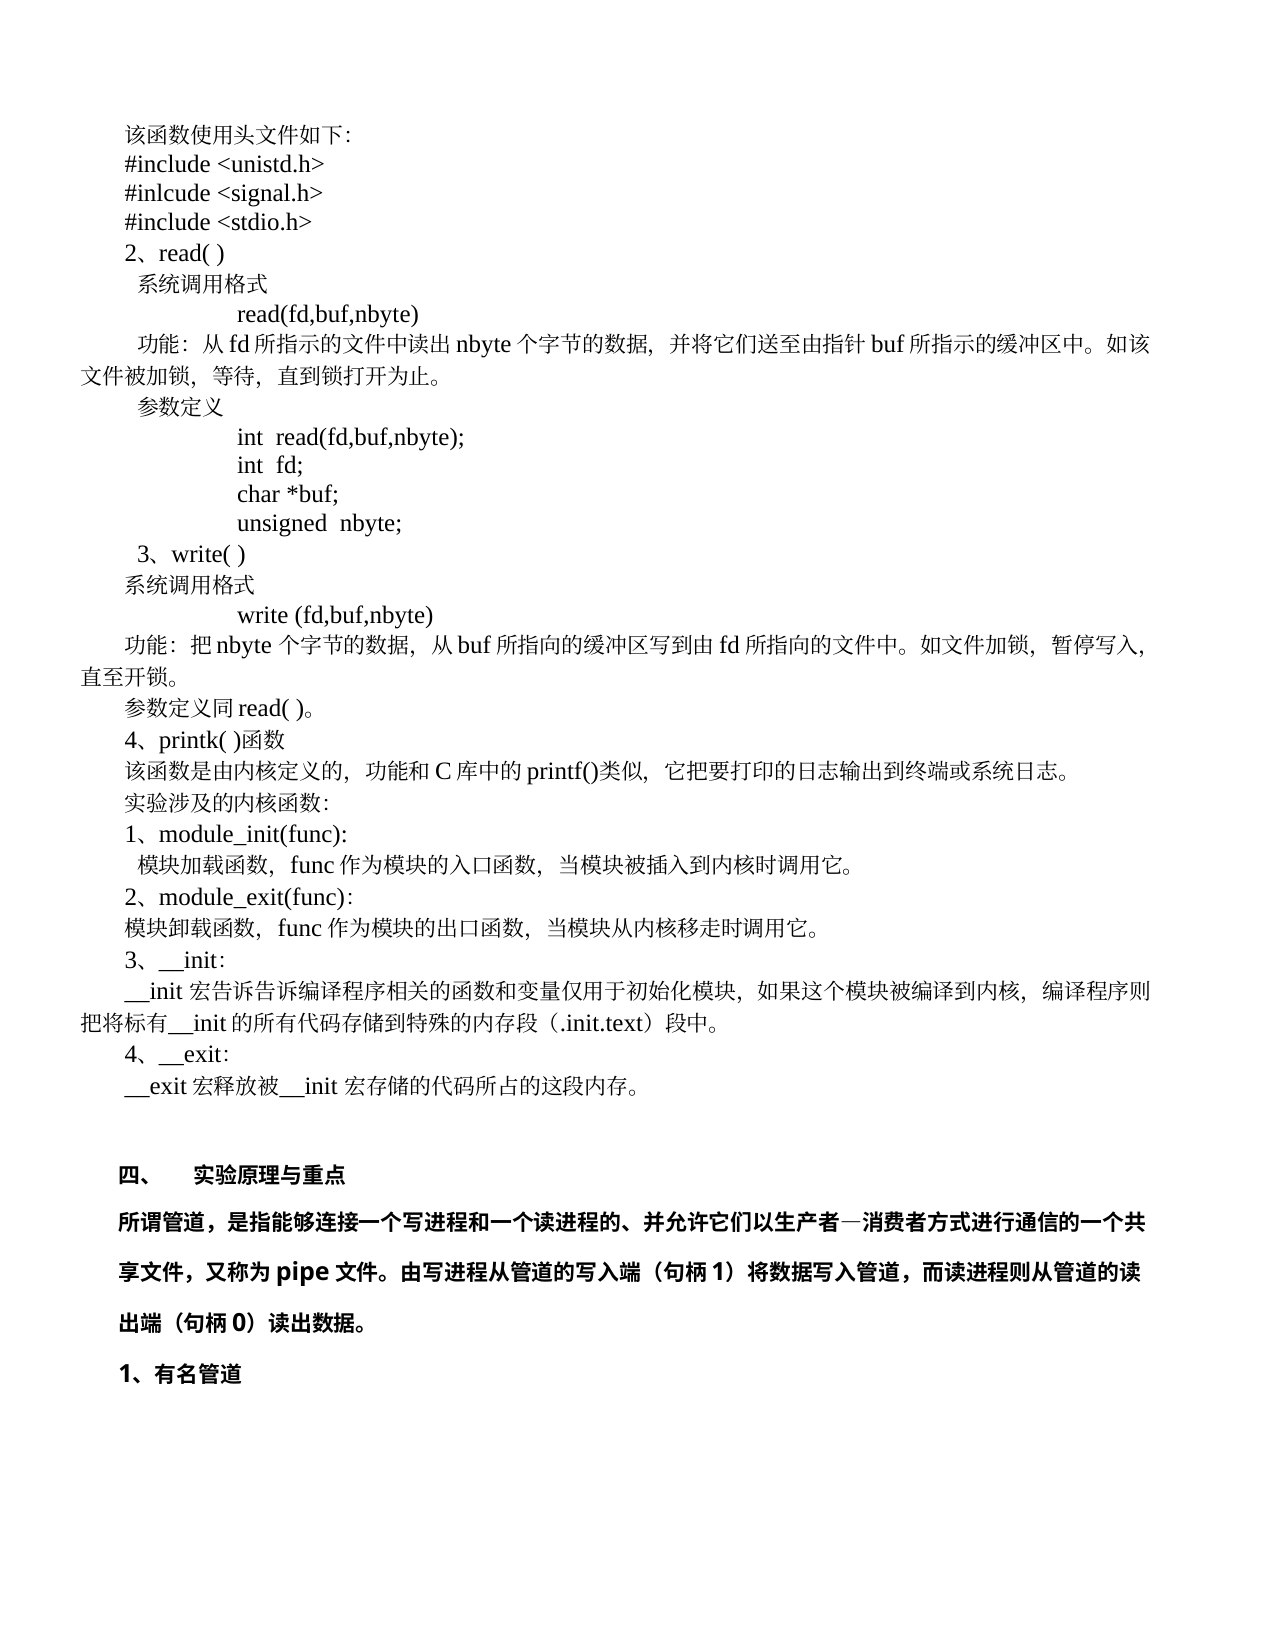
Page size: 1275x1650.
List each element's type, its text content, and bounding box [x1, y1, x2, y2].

text 1、有名管道 [118, 1356, 1157, 1390]
text 实验涉及的内核函数： [81, 786, 1157, 817]
text 该函数是由内核定义的，功能和C库中的printf()类似，它把要打印的日志输出到终端或系统日志。 [81, 754, 1157, 786]
text #inlcude <signal.h> [81, 178, 1157, 207]
text 3、write( ) [81, 537, 1157, 568]
list 实验原理与重点 [118, 1158, 1157, 1189]
text int read(fd,buf,nbyte); [81, 422, 1157, 451]
text 2、module_exit(func)： [81, 880, 1157, 912]
text 1、module_init(func): [81, 817, 1157, 849]
text 参数定义 [81, 390, 1157, 422]
text #include <stdio.h> [81, 207, 1157, 236]
text int fd; [81, 451, 1157, 479]
text 参数定义同read( )。 [81, 691, 1157, 723]
text 3、__init： [81, 943, 1157, 974]
text 系统调用格式 [81, 267, 1157, 299]
text #include <unistd.h> [81, 149, 1157, 178]
text 功能：把nbyte 个字节的数据，从buf所指向的缓冲区写到由fd所指向的文件中。如文件加锁，暂停写入，直至开锁。 [81, 628, 1157, 691]
text unsigned nbyte; [81, 508, 1157, 537]
text 该函数使用头文件如下： [81, 118, 1157, 149]
text char *buf; [81, 479, 1157, 508]
text 模块加载函数，func作为模块的入口函数，当模块被插入到内核时调用它。 [81, 849, 1157, 880]
text 2、read( ) [81, 236, 1157, 267]
text write (fd,buf,nbyte) [81, 600, 1157, 628]
text 所谓管道，是指能够连接一个写进程和一个读进程的、并允许它们以生产者—消费者方式进行通信的一个共享文件，又称为pipe文件。由写进程从管道的写入端（句柄1）将数据写入管道，而读进程则从管道的读出端（句柄0）读出数据。 [118, 1205, 1157, 1339]
text __exit宏释放被__init 宏存储的代码所占的这段内存。 [81, 1069, 1157, 1100]
text 功能：从fd所指示的文件中读出nbyte个字节的数据，并将它们送至由指针buf所指示的缓冲区中。如该文件被加锁，等待，直到锁打开为止。 [81, 327, 1157, 390]
text read(fd,buf,nbyte) [81, 299, 1157, 327]
text __init 宏告诉告诉编译程序相关的函数和变量仅用于初始化模块，如果这个模块被编译到内核，编译程序则把将标有__init的所有代码存储到特殊的内存段（.init.text）段中。 [81, 974, 1157, 1037]
text 模块卸载函数，func作为模块的出口函数，当模块从内核移走时调用它。 [81, 912, 1157, 943]
text 4、__exit： [81, 1037, 1157, 1069]
text 4、printk( )函数 [81, 723, 1157, 754]
text 系统调用格式 [81, 568, 1157, 600]
